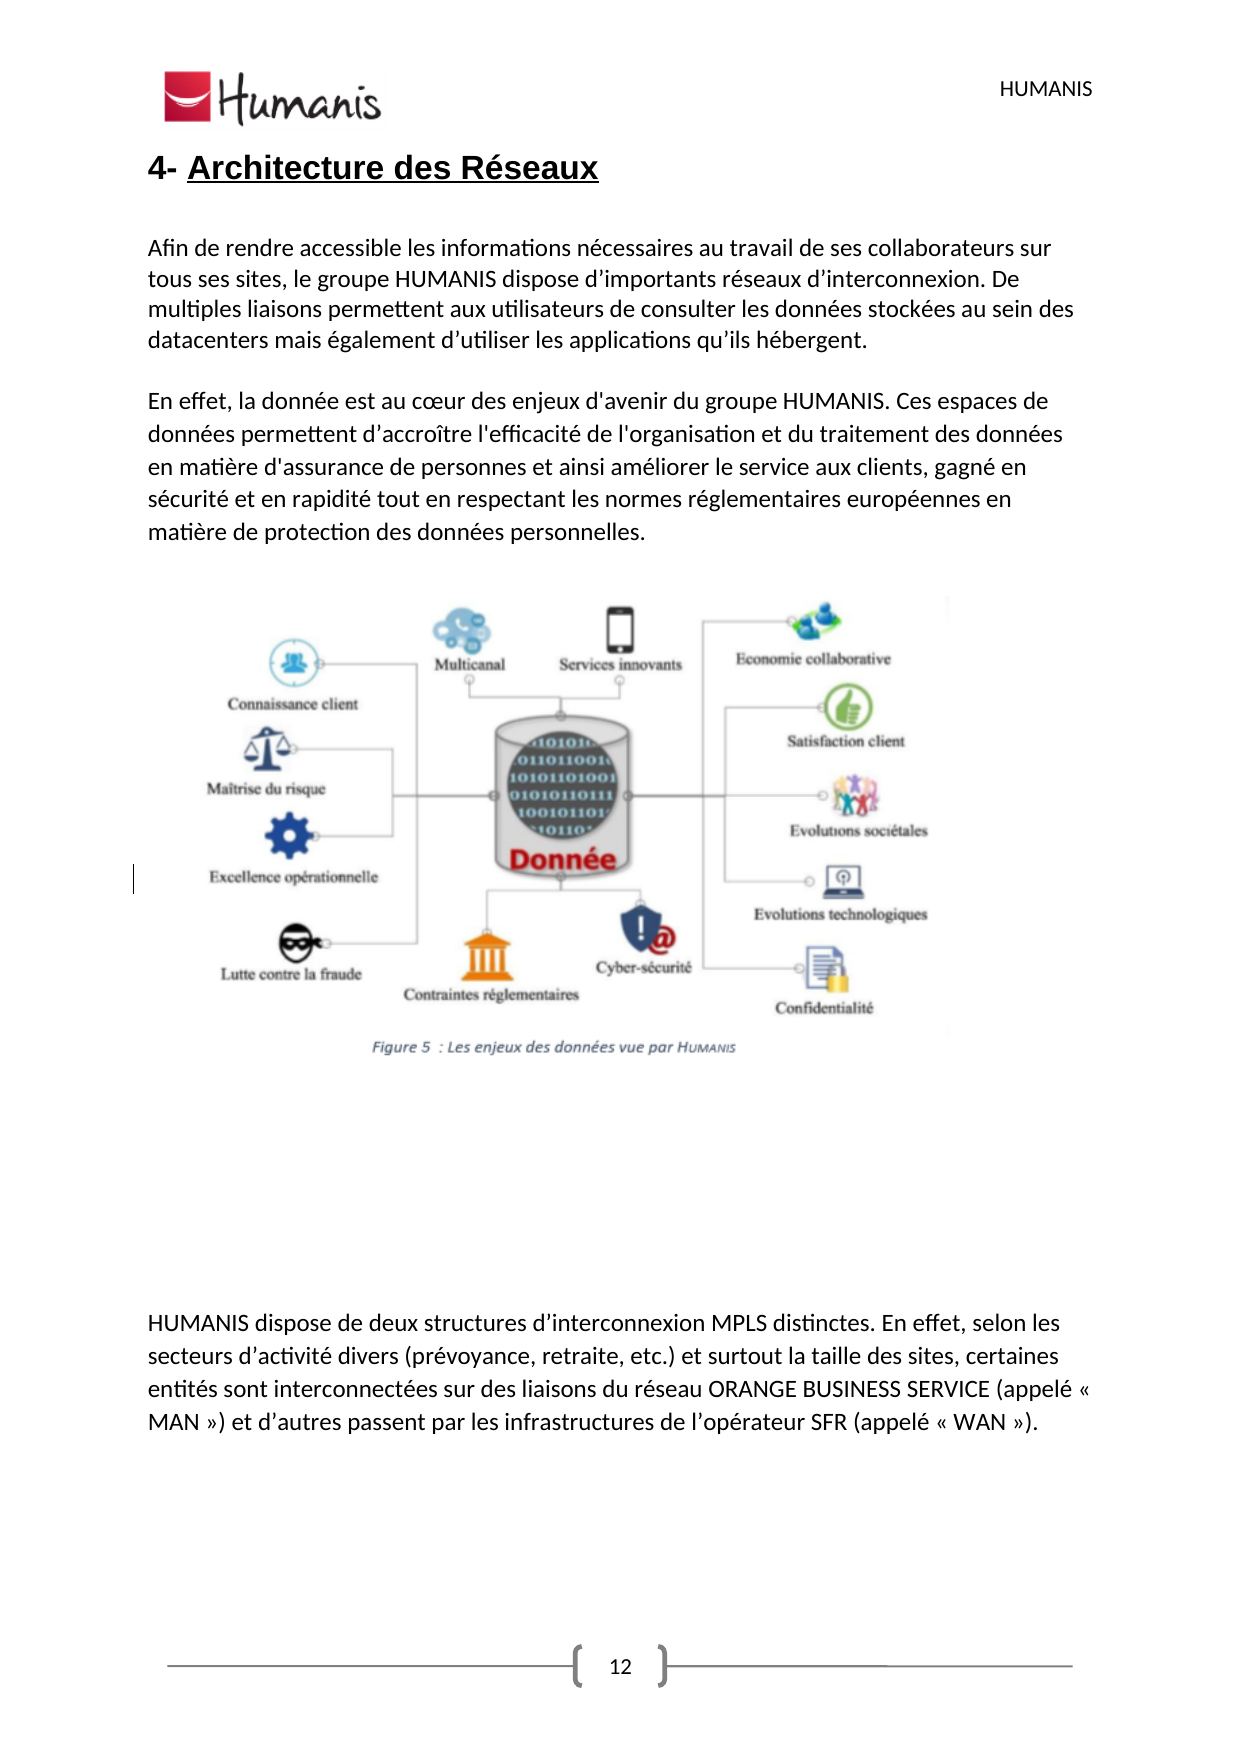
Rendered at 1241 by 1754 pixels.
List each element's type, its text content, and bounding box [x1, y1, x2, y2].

text Afin de rendre accessible les informations nécessaires au travail de ses collaborateurs sur tous ses sites, le groupe HUMANIS dispose d’importants réseaux d’interconnexion. De multiples liaisons permettent aux utilisateurs de consulter les données stockées au sein des datacenters mais également d’utiliser les applications qu’ils hébergent. [148, 232, 1093, 354]
picture [159, 596, 952, 1075]
subtitle 4- Architecture des Réseaux [148, 148, 1093, 186]
text En effet, la donnée est au cœur des enjeux d'avenir du groupe HUMANIS. Ces espaces de données permettent d’accroître l'efficacité de l'organisation et du traitement des données en matière d'assurance de personnes et ainsi améliorer le service aux clients, gagné en sécurité et en rapidité tout en respectant les normes réglementaires européennes en matière de protection des données personnelles. [148, 385, 1093, 547]
text HUMANIS dispose de deux structures d’interconnexion MPLS distinctes. En effet, selon les secteurs d’activité divers (prévoyance, retraite, etc.) et surtout la taille des sites, certaines entités sont interconnectées sur des liaisons du réseau ORANGE BUSINESS SERVICE (appelé « MAN ») et d’autres passent par les infrastructures de l’opérateur SFR (appelé « WAN »). [148, 1307, 1093, 1437]
picture [163, 71, 386, 130]
